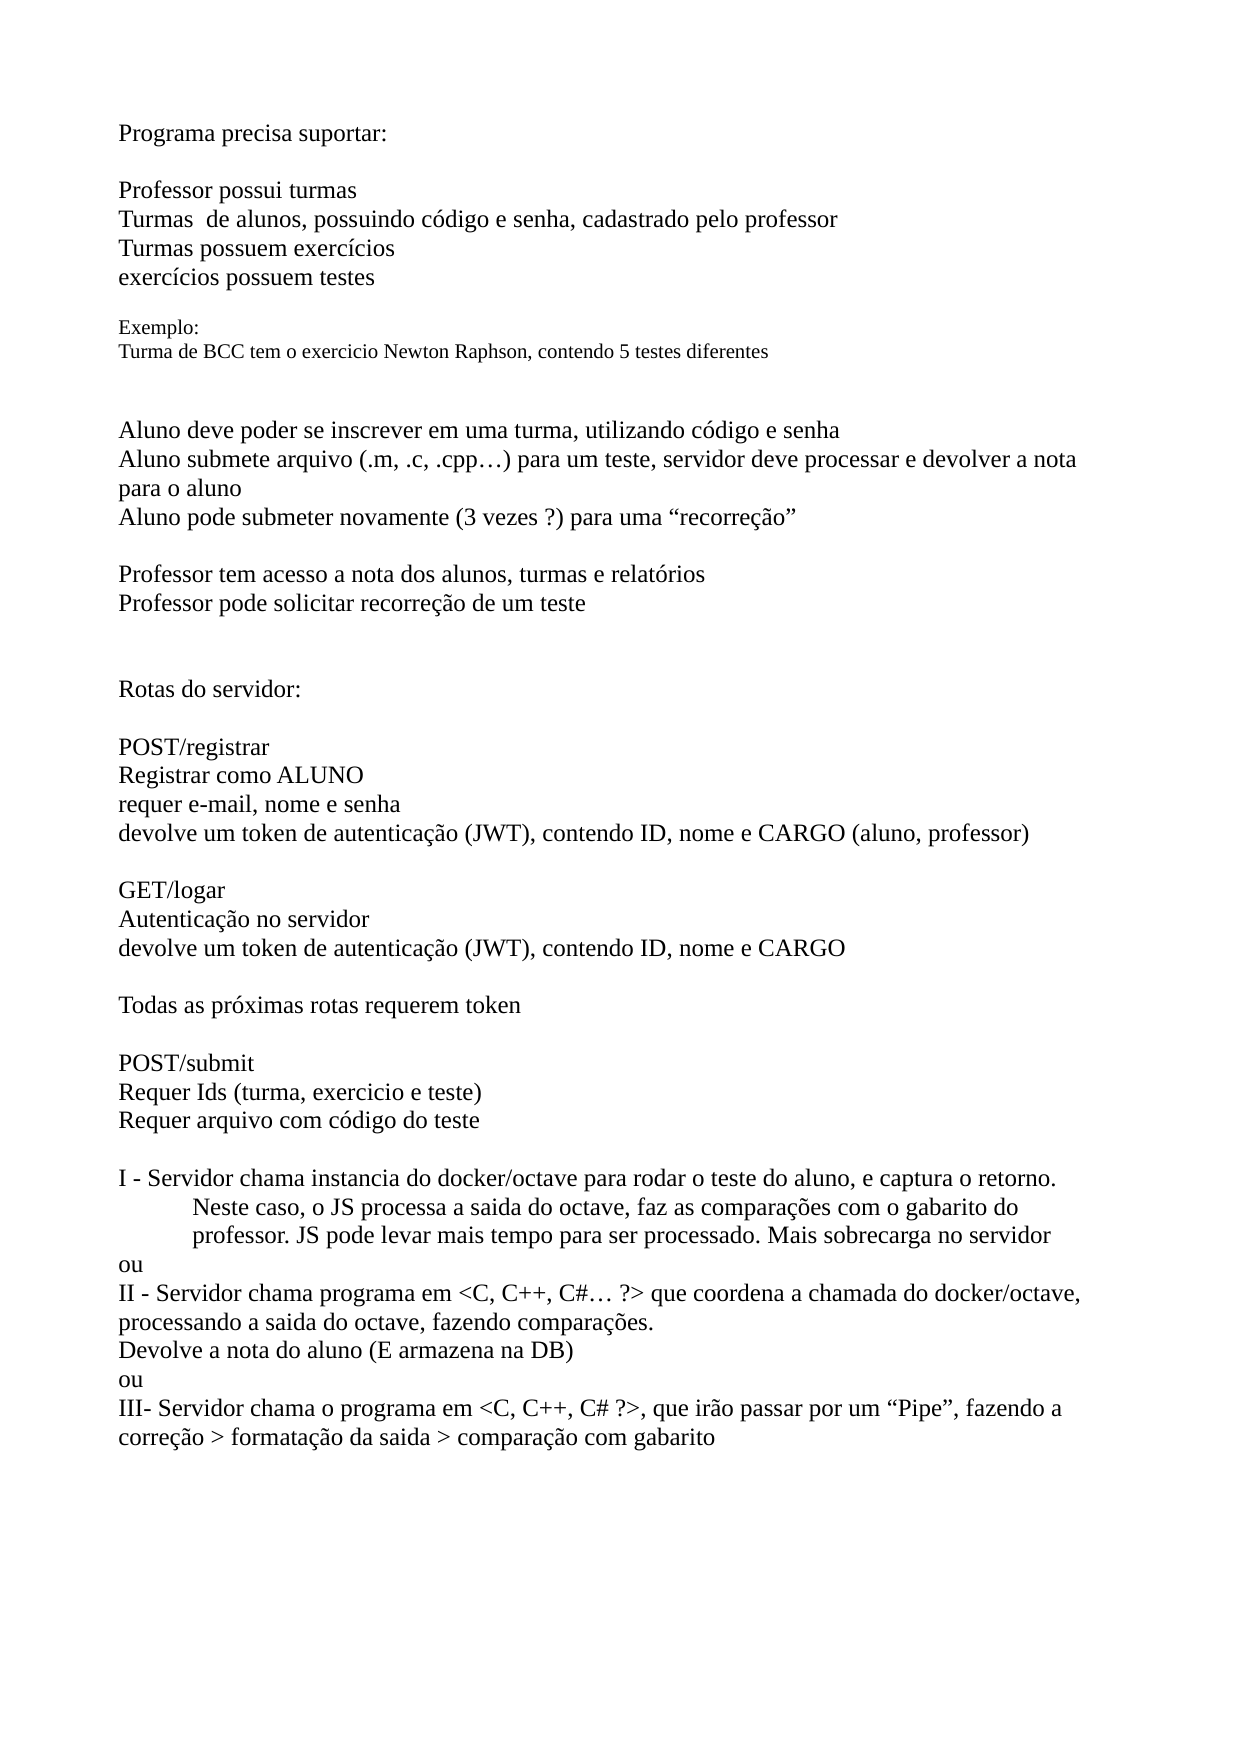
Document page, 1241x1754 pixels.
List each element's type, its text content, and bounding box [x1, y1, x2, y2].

text Professor possui turmas [118, 176, 1122, 204]
text Aluno submete arquivo (.m, .c, .cpp…) para um teste, servidor deve processar e devolver a nota para o aluno [118, 444, 1122, 502]
text Exemplo: [118, 315, 1122, 339]
text Neste caso, o JS processa a saida do octave, faz as comparações com o gabarito do professor. JS pode levar mais tempo para ser processado. Mais sobrecarga no servidor [118, 1192, 1122, 1249]
text Aluno pode submeter novamente (3 vezes ?) para uma “recorreção” [118, 502, 1122, 531]
text POST/registrar [118, 732, 1122, 761]
text Rotas do servidor: [118, 674, 1122, 703]
text Requer arquivo com código do teste [118, 1106, 1122, 1134]
text III- Servidor chama o programa em <C, C++, C# ?>, que irão passar por um “Pipe”, fazendo a correção > formatação da saida > comparação com gabarito [118, 1393, 1122, 1451]
text Devolve a nota do aluno (E armazena na DB) [118, 1336, 1122, 1364]
text Turmas possuem exercícios [118, 233, 1122, 262]
text Turma de BCC tem o exercicio Newton Raphson, contendo 5 testes diferentes [118, 339, 1122, 363]
text GET/logar [118, 876, 1122, 904]
text Requer Ids (turma, exercicio e teste) [118, 1077, 1122, 1106]
text Autenticação no servidor [118, 904, 1122, 933]
text Programa precisa suportar: [118, 118, 1122, 147]
text Professor pode solicitar recorreção de um teste [118, 588, 1122, 617]
text Aluno deve poder se inscrever em uma turma, utilizando código e senha [118, 416, 1122, 444]
text devolve um token de autenticação (JWT), contendo ID, nome e CARGO (aluno, professor) [118, 818, 1122, 847]
text II - Servidor chama programa em <C, C++, C#… ?> que coordena a chamada do docker/octave, processando a saida do octave, fazendo comparações. [118, 1278, 1122, 1336]
text requer e-mail, nome e senha [118, 789, 1122, 818]
text POST/submit [118, 1048, 1122, 1077]
text ou [118, 1364, 1122, 1393]
text exercícios possuem testes [118, 262, 1122, 291]
text Todas as próximas rotas requerem token [118, 991, 1122, 1019]
text Registrar como ALUNO [118, 761, 1122, 789]
text Turmas de alunos, possuindo código e senha, cadastrado pelo professor [118, 204, 1122, 233]
text devolve um token de autenticação (JWT), contendo ID, nome e CARGO [118, 933, 1122, 962]
text ou [118, 1249, 1122, 1278]
text I - Servidor chama instancia do docker/octave para rodar o teste do aluno, e captura o retorno. [118, 1163, 1122, 1192]
text Professor tem acesso a nota dos alunos, turmas e relatórios [118, 559, 1122, 588]
